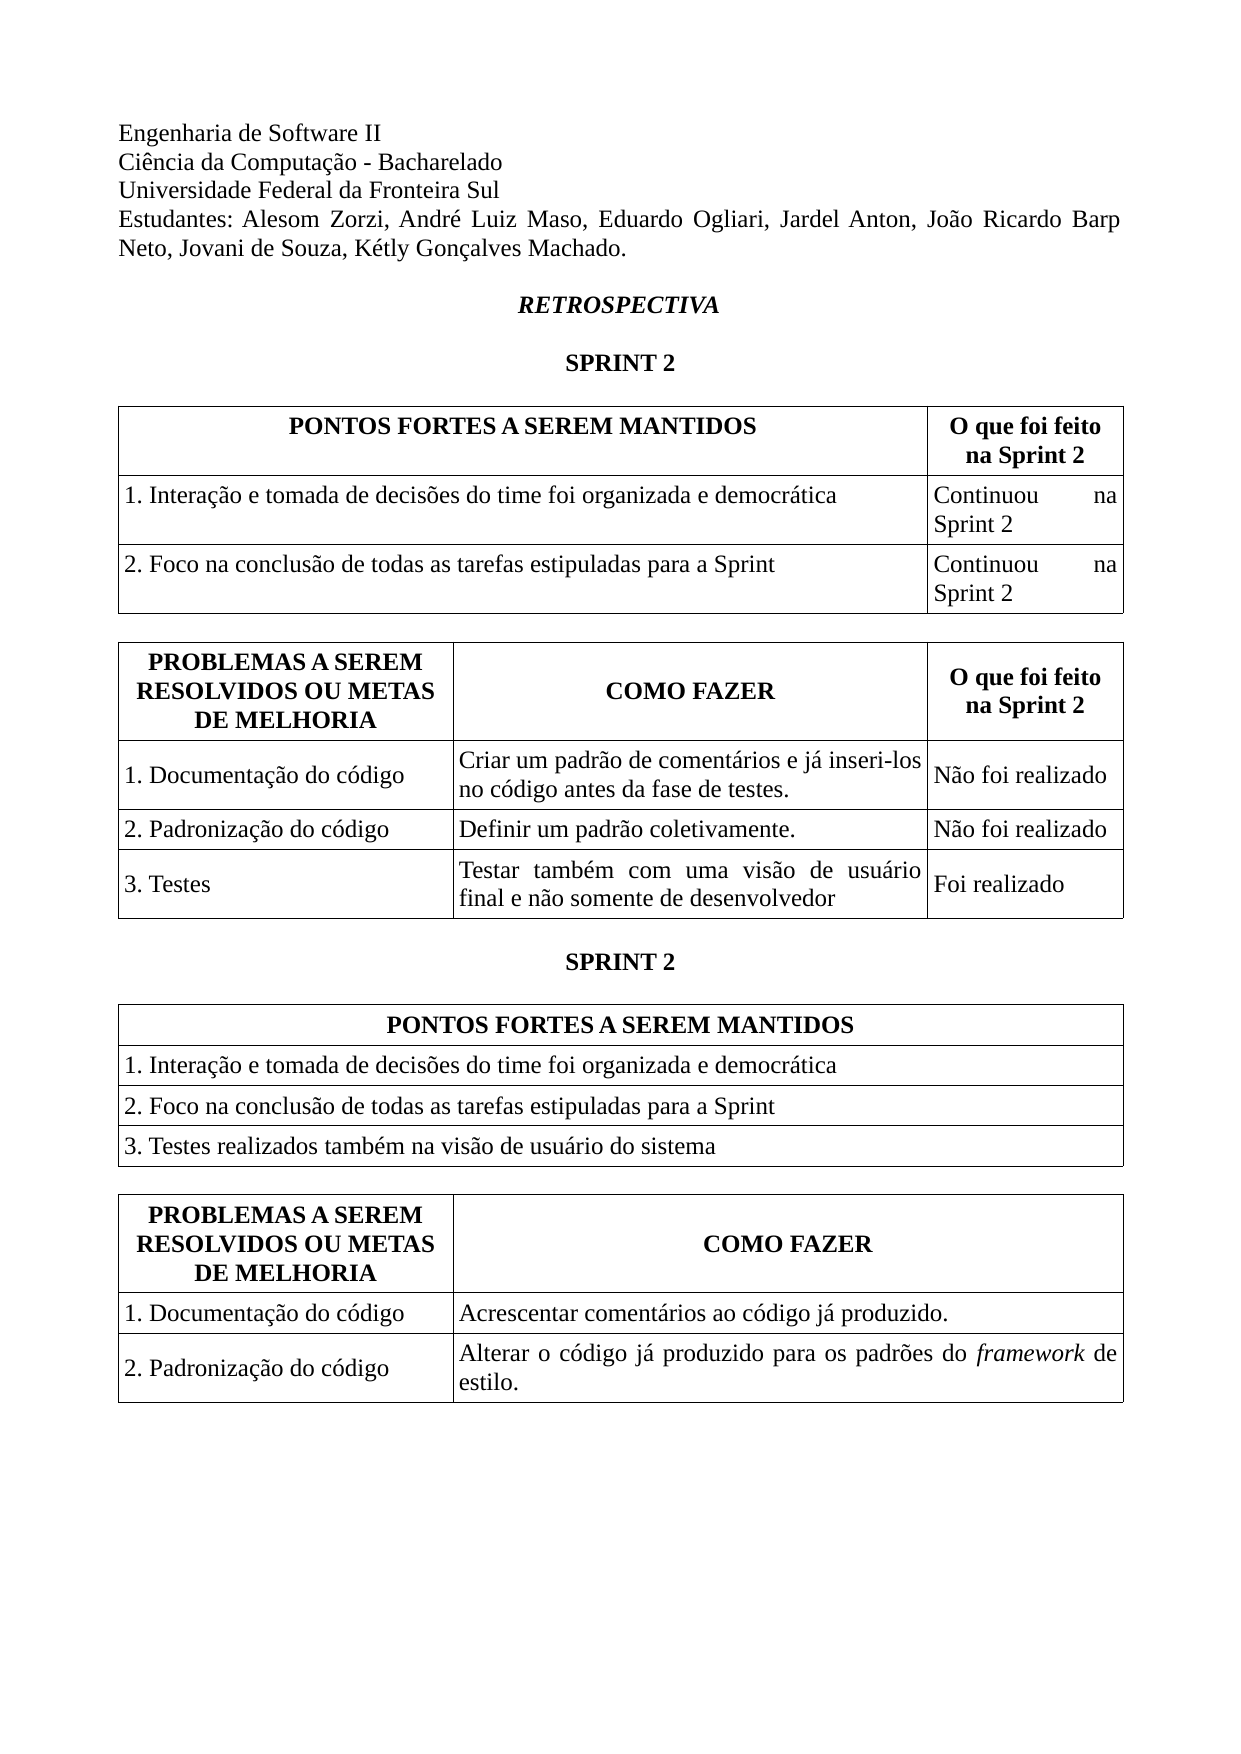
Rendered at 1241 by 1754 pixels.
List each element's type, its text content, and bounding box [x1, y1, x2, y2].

text RETROSPECTIVA [118, 291, 1122, 319]
table_cell 2. Foco na conclusão de todas as tarefas estipuladas para a Sprint [119, 545, 927, 613]
table_cell Foi realizado [928, 850, 1123, 918]
table_cell Testar também com uma visão de usuário final e não somente de desenvolvedor [454, 850, 927, 918]
table_cell Alterar o código já produzido para os padrões do framework de estilo. [454, 1334, 1123, 1402]
text Universidade Federal da Fronteira Sul [118, 176, 1122, 204]
table_cell 2. Foco na conclusão de todas as tarefas estipuladas para a Sprint [119, 1086, 1123, 1125]
table_cell Definir um padrão coletivamente. [454, 810, 927, 849]
table_cell 3. Testes realizados também na visão de usuário do sistema [119, 1126, 1123, 1166]
text SPRINT 2 [118, 348, 1122, 377]
table_cell Continuou na Sprint 2 [928, 476, 1123, 544]
text Estudantes: Alesom Zorzi, André Luiz Maso, Eduardo Ogliari, Jardel Anton, João Ricardo Barp Neto, Jovani de Souza, Kétly Gonçalves Machado. [118, 204, 1122, 262]
table_cell 1. Documentação do código [119, 741, 453, 808]
table_cell 2. Padronização do código [119, 810, 453, 849]
table_cell 1. Documentação do código [119, 1293, 453, 1332]
table_cell Não foi realizado [928, 741, 1123, 808]
text SPRINT 2 [118, 947, 1122, 976]
text Ciência da Computação - Bacharelado [118, 147, 1122, 176]
table_cell Continuou na Sprint 2 [928, 545, 1123, 613]
table_cell 1. Interação e tomada de decisões do time foi organizada e democrática [119, 476, 927, 544]
table_header PONTOS FORTES A SEREM MANTIDOS [119, 1005, 1123, 1044]
table_header O que foi feito na Sprint 2 [928, 407, 1123, 475]
table_cell 2. Padronização do código [119, 1334, 453, 1402]
table_header PROBLEMAS A SEREM RESOLVIDOS OU METAS DE MELHORIA [119, 643, 453, 739]
table_cell 3. Testes [119, 850, 453, 918]
table_header PROBLEMAS A SEREM RESOLVIDOS OU METAS DE MELHORIA [119, 1195, 453, 1292]
text Engenharia de Software II [118, 118, 1122, 147]
table_cell Acrescentar comentários ao código já produzido. [454, 1293, 1123, 1332]
table_cell 1. Interação e tomada de decisões do time foi organizada e democrática [119, 1046, 1123, 1085]
table_header O que foi feito na Sprint 2 [928, 643, 1123, 739]
table_header COMO FAZER [454, 643, 927, 739]
table_cell Não foi realizado [928, 810, 1123, 849]
table_cell Criar um padrão de comentários e já inseri-los no código antes da fase de testes. [454, 741, 927, 808]
table_header COMO FAZER [454, 1195, 1123, 1292]
table_header PONTOS FORTES A SEREM MANTIDOS [119, 407, 927, 475]
